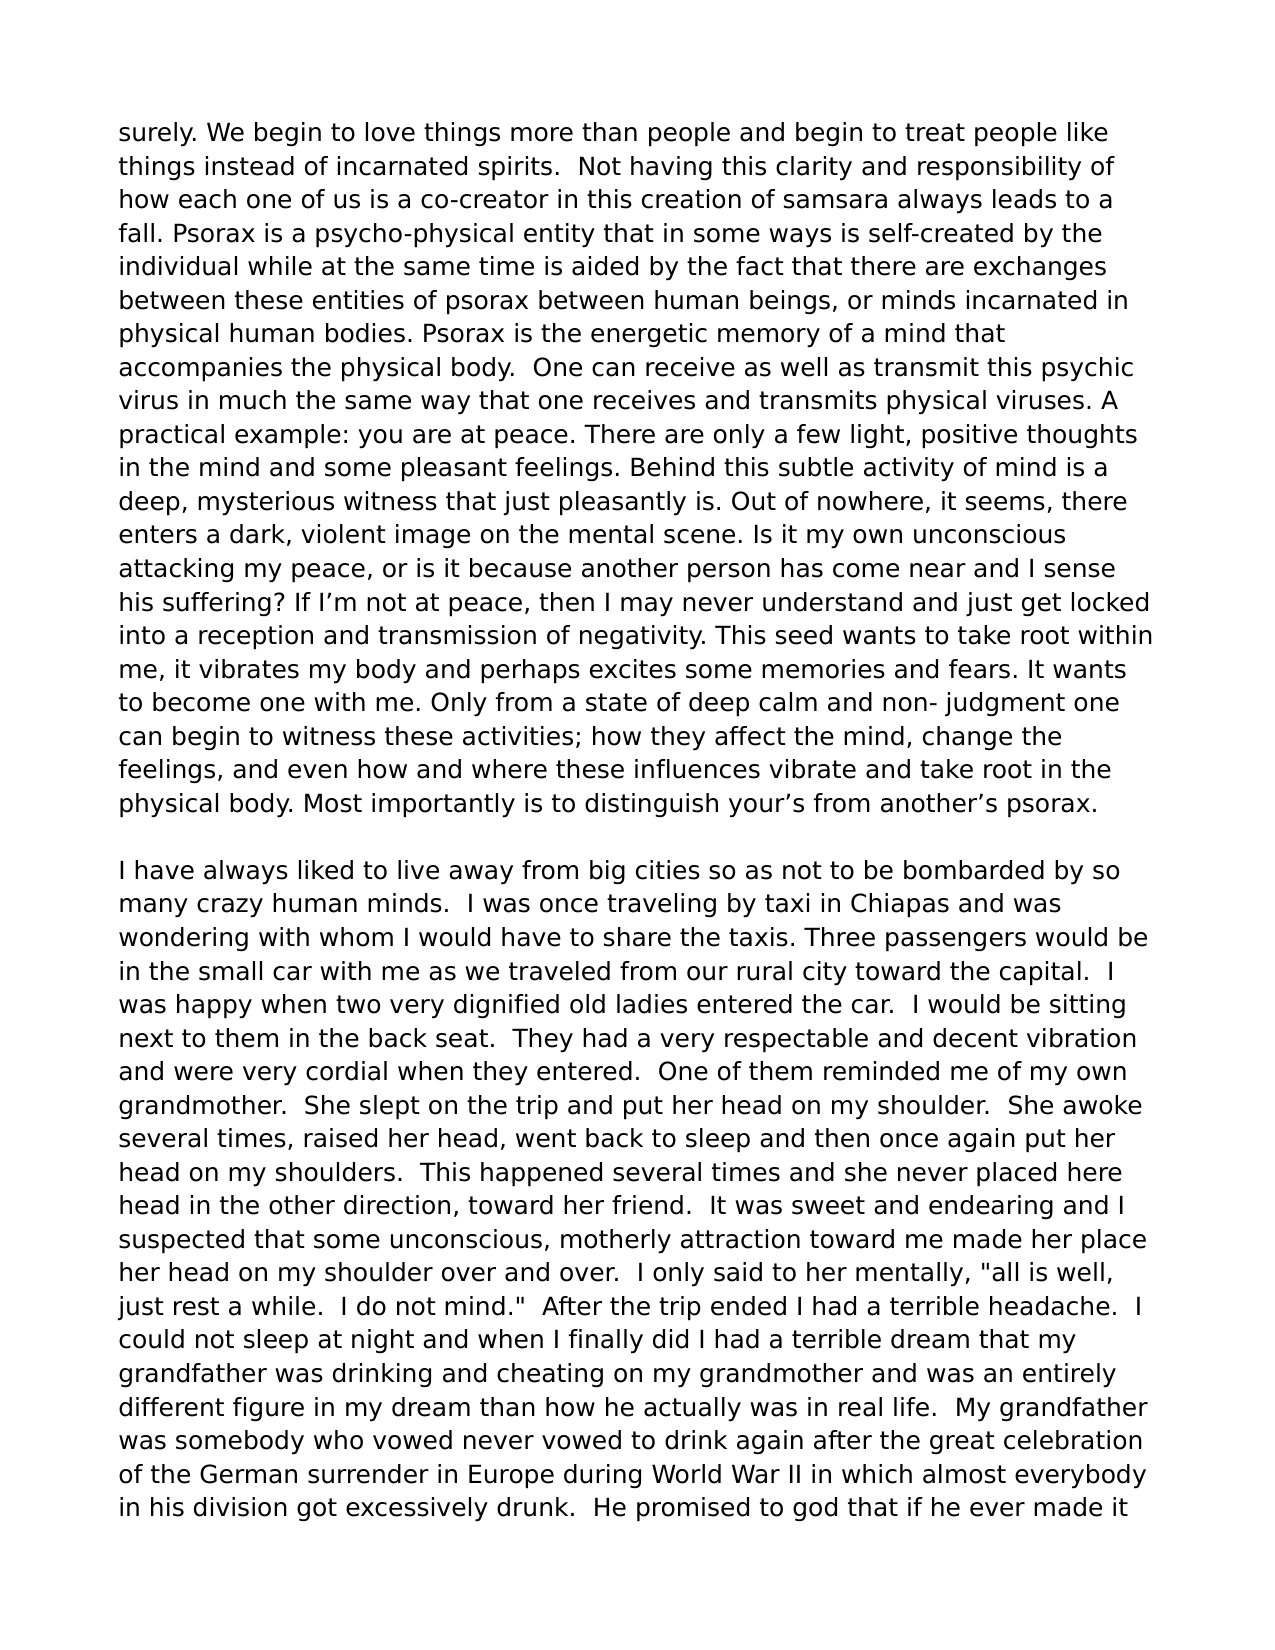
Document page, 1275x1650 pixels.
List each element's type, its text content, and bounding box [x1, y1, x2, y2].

text surely. We begin to love things more than people and begin to treat people like things instead of incarnated spirits. Not having this clarity and responsibility of how each one of us is a co-creator in this creation of samsara always leads to a fall. Psorax is a psycho-physical entity that in some ways is self-created by the individual while at the same time is aided by the fact that there are exchanges between these entities of psorax between human beings, or minds incarnated in physical human bodies. Psorax is the energetic memory of a mind that accompanies the physical body. One can receive as well as transmit this psychic virus in much the same way that one receives and transmits physical viruses. A practical example: you are at peace. There are only a few light, positive thoughts in the mind and some pleasant feelings. Behind this subtle activity of mind is a deep, mysterious witness that just pleasantly is. Out of nowhere, it seems, there enters a dark, violent image on the mental scene. Is it my own unconscious attacking my peace, or is it because another person has come near and I sense his suffering? If I’m not at peace, then I may never understand and just get locked into a reception and transmission of negativity. This seed wants to take root within me, it vibrates my body and perhaps excites some memories and fears. It wants to become one with me. Only from a state of deep calm and non- judgment one can begin to witness these activities; how they affect the mind, change the feelings, and even how and where these influences vibrate and take root in the physical body. Most importantly is to distinguish your’s from another’s psorax. I have always liked to live away from big cities so as not to be bombarded by so many crazy human minds. I was once traveling by taxi in Chiapas and was wondering with whom I would have to share the taxis. Three passengers would be in the small car with me as we traveled from our rural city toward the capital. I was happy when two very dignified old ladies entered the car. I would be sitting next to them in the back seat. They had a very respectable and decent vibration and were very cordial when they entered. One of them reminded me of my own grandmother. She slept on the trip and put her head on my shoulder. She awoke several times, raised her head, went back to sleep and then once again put her head on my shoulders. This happened several times and she never placed here head in the other direction, toward her friend. It was sweet and endearing and I suspected that some unconscious, motherly attraction toward me made her place her head on my shoulder over and over. I only said to her mentally, "all is well, just rest a while. I do not mind." After the trip ended I had a terrible headache. I could not sleep at night and when I finally did I had a terrible dream that my grandfather was drinking and cheating on my grandmother and was an entirely different figure in my dream than how he actually was in real life. My grandfather was somebody who vowed never vowed to drink again after the great celebration of the German surrender in Europe during World War II in which almost everybody in his division got excessively drunk. He promised to god that if he ever made it [118, 118, 1157, 1522]
